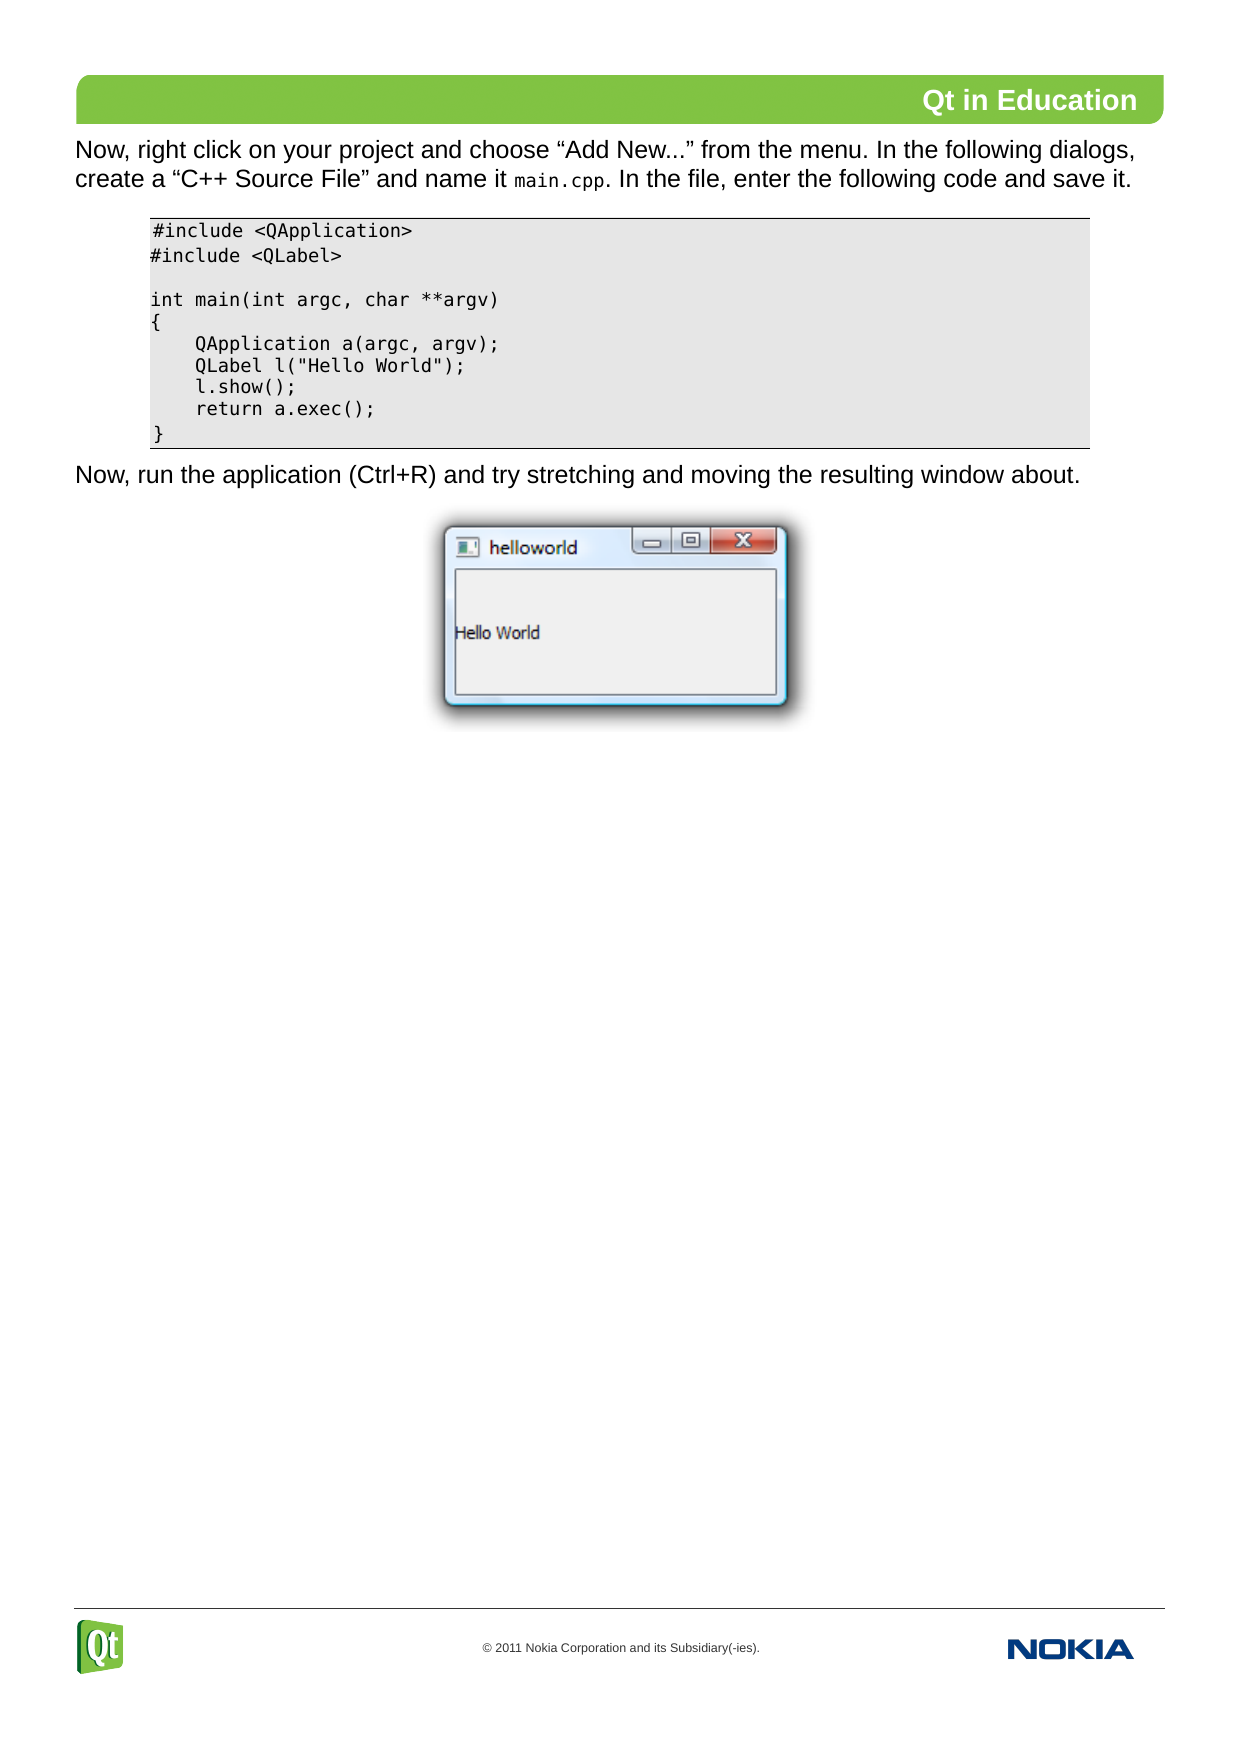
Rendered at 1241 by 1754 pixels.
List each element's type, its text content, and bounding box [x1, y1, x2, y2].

text Now, run the application (Ctrl+R) and try stretching and moving the resulting window about. [75, 460, 1165, 489]
text #include <QLabel> [150, 245, 1090, 267]
picture [76, 75, 1164, 124]
text Now, right click on your project and choose “Add New...” from the menu. In the following dialogs, create a “C++ Source File” and name it main.cpp. In the file, enter the following code and save it. [75, 135, 1165, 192]
text QLabel l("Hello World"); [150, 354, 1090, 376]
text #include <QApplication> [150, 219, 1090, 245]
picture [978, 1610, 1164, 1688]
text l.show(); [150, 376, 1090, 398]
text return a.exec(); [150, 398, 1090, 420]
text } [150, 420, 1090, 448]
text { [150, 311, 1090, 333]
picture [73, 1615, 127, 1679]
picture [422, 501, 818, 732]
text int main(int argc, char **argv) [150, 289, 1090, 311]
text QApplication a(argc, argv); [150, 333, 1090, 354]
